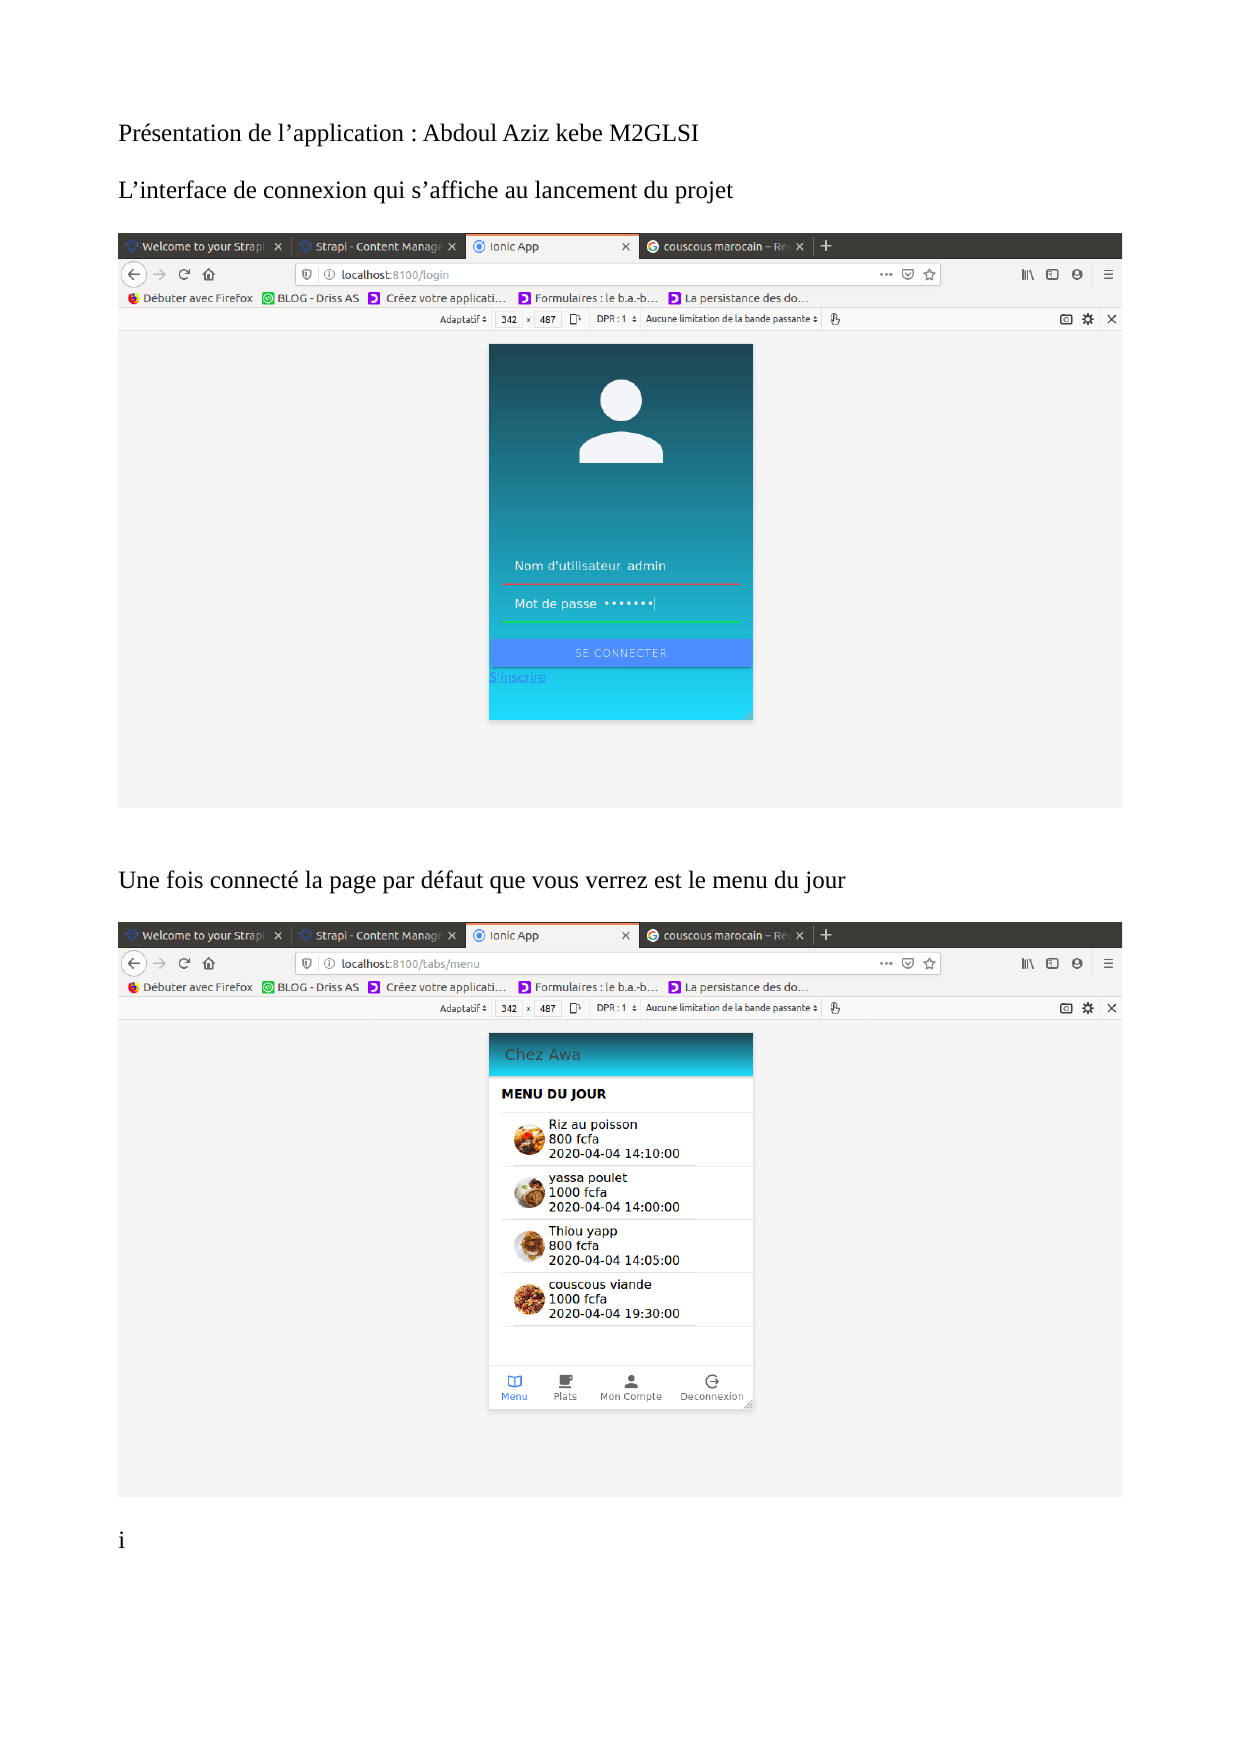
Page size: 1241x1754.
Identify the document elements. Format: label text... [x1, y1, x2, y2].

text i [118, 1525, 1122, 1554]
text Une fois connecté la page par défaut que vous verrez est le menu du jour [118, 865, 1122, 893]
text Présentation de l’application : Abdoul Aziz kebe M2GLSI [118, 118, 1122, 147]
text L’interface de connexion qui s’affiche au lancement du projet [118, 176, 1122, 204]
picture [118, 922, 1123, 1497]
picture [118, 233, 1123, 808]
